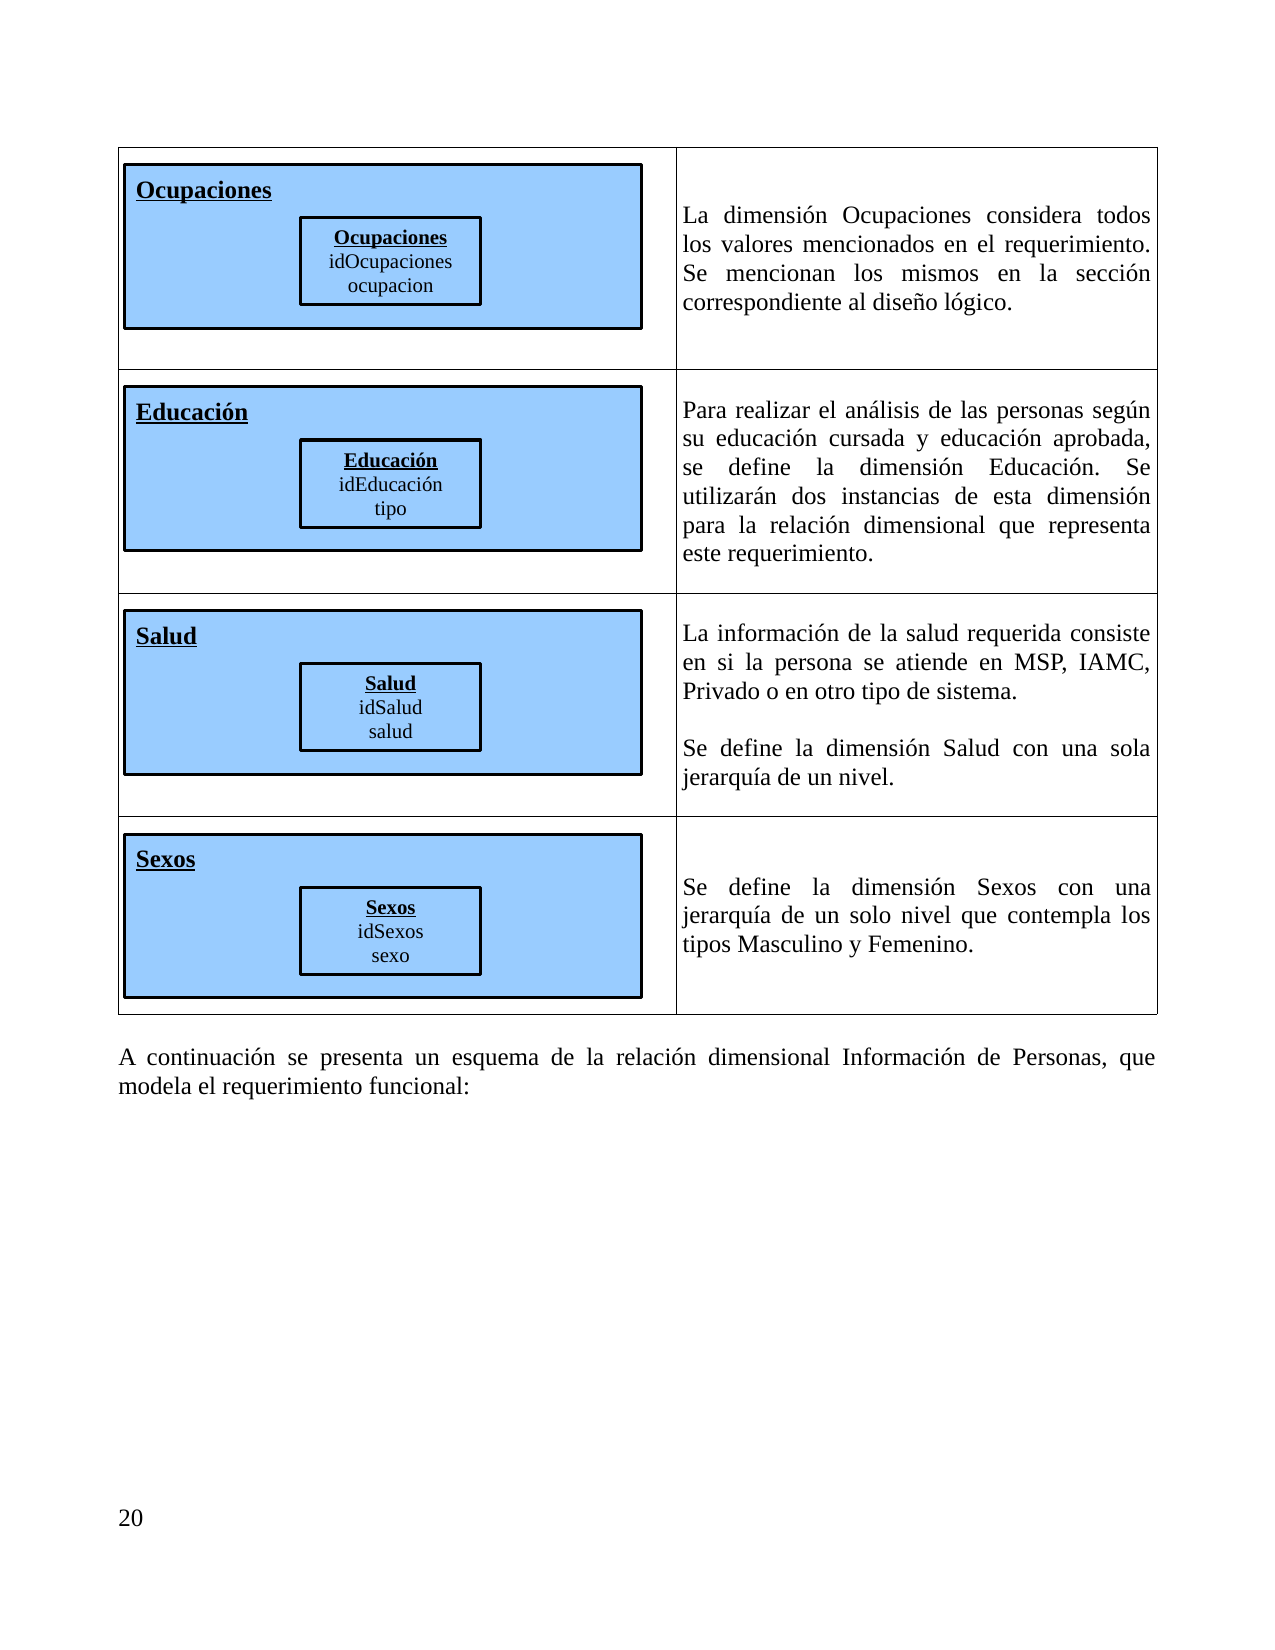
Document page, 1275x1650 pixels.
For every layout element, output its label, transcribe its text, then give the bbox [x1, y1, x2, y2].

text A continuación se presenta un esquema de la relación dimensional Información de Personas, que modela el requerimiento funcional: [118, 1042, 1157, 1100]
table_cell [119, 817, 676, 1013]
table_header [119, 148, 676, 369]
table_cell [119, 370, 676, 593]
table_cell Para realizar el análisis de las personas según su educación cursada y educación aprobada, se define la dimensión Educación. Se utilizarán dos instancias de esta dimensión para la relación dimensional que representa este requerimiento. [677, 370, 1157, 593]
table_cell [119, 594, 676, 816]
table_cell Se define la dimensión Sexos con una jerarquía de un solo nivel que contempla los tipos Masculino y Femenino. [677, 817, 1157, 1013]
table_header La dimensión Ocupaciones considera todos los valores mencionados en el requerimiento. Se mencionan los mismos en la sección correspondiente al diseño lógico. [677, 148, 1157, 369]
table_cell La información de la salud requerida consiste en si la persona se atiende en MSP, IAMC, Privado o en otro tipo de sistema. Se define la dimensión Salud con una sola jerarquía de un nivel. [677, 594, 1157, 816]
